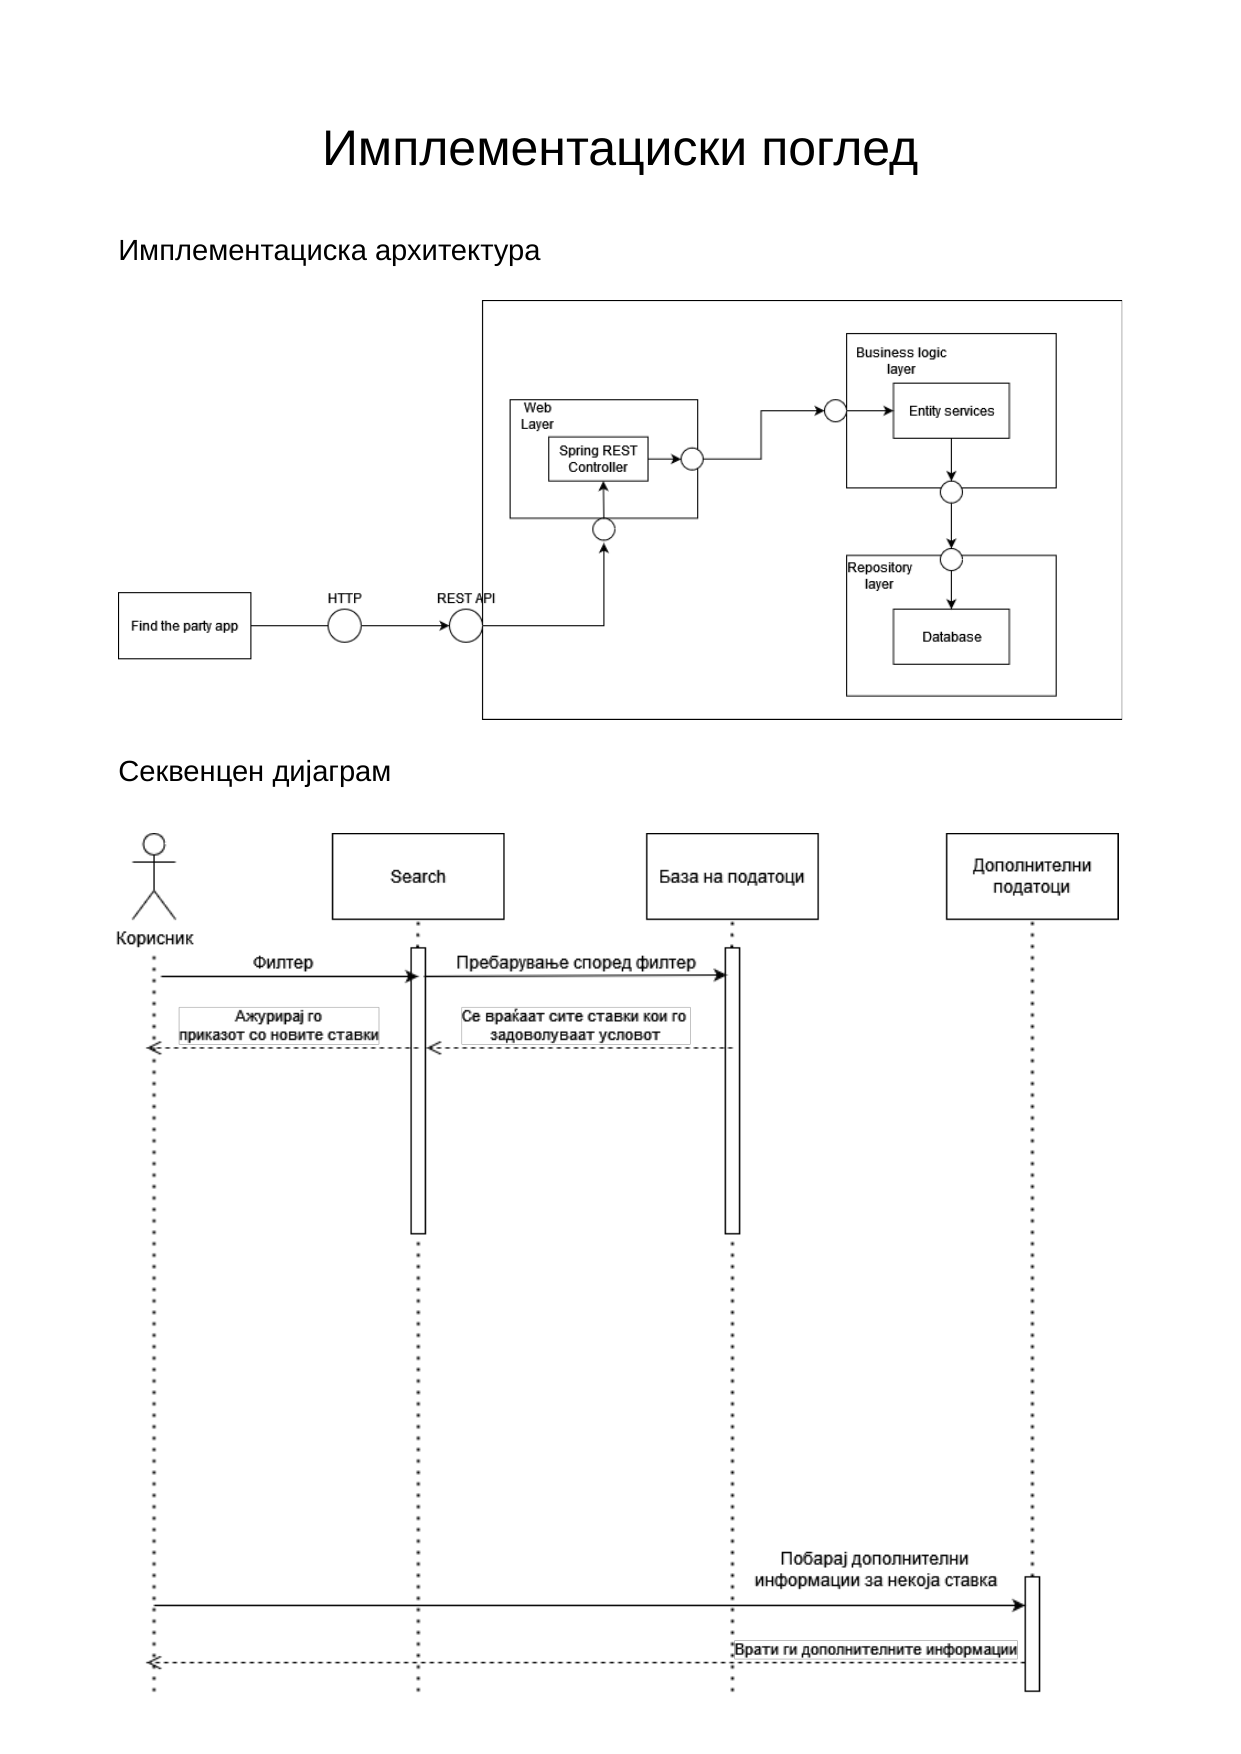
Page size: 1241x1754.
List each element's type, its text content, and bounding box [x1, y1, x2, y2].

picture [118, 300, 1123, 720]
picture [115, 833, 1119, 1695]
text Секвенцен дијаграм [118, 753, 1122, 787]
text Имплементациска архитектура [118, 233, 1122, 267]
text Имплементациски поглед [118, 118, 1122, 176]
